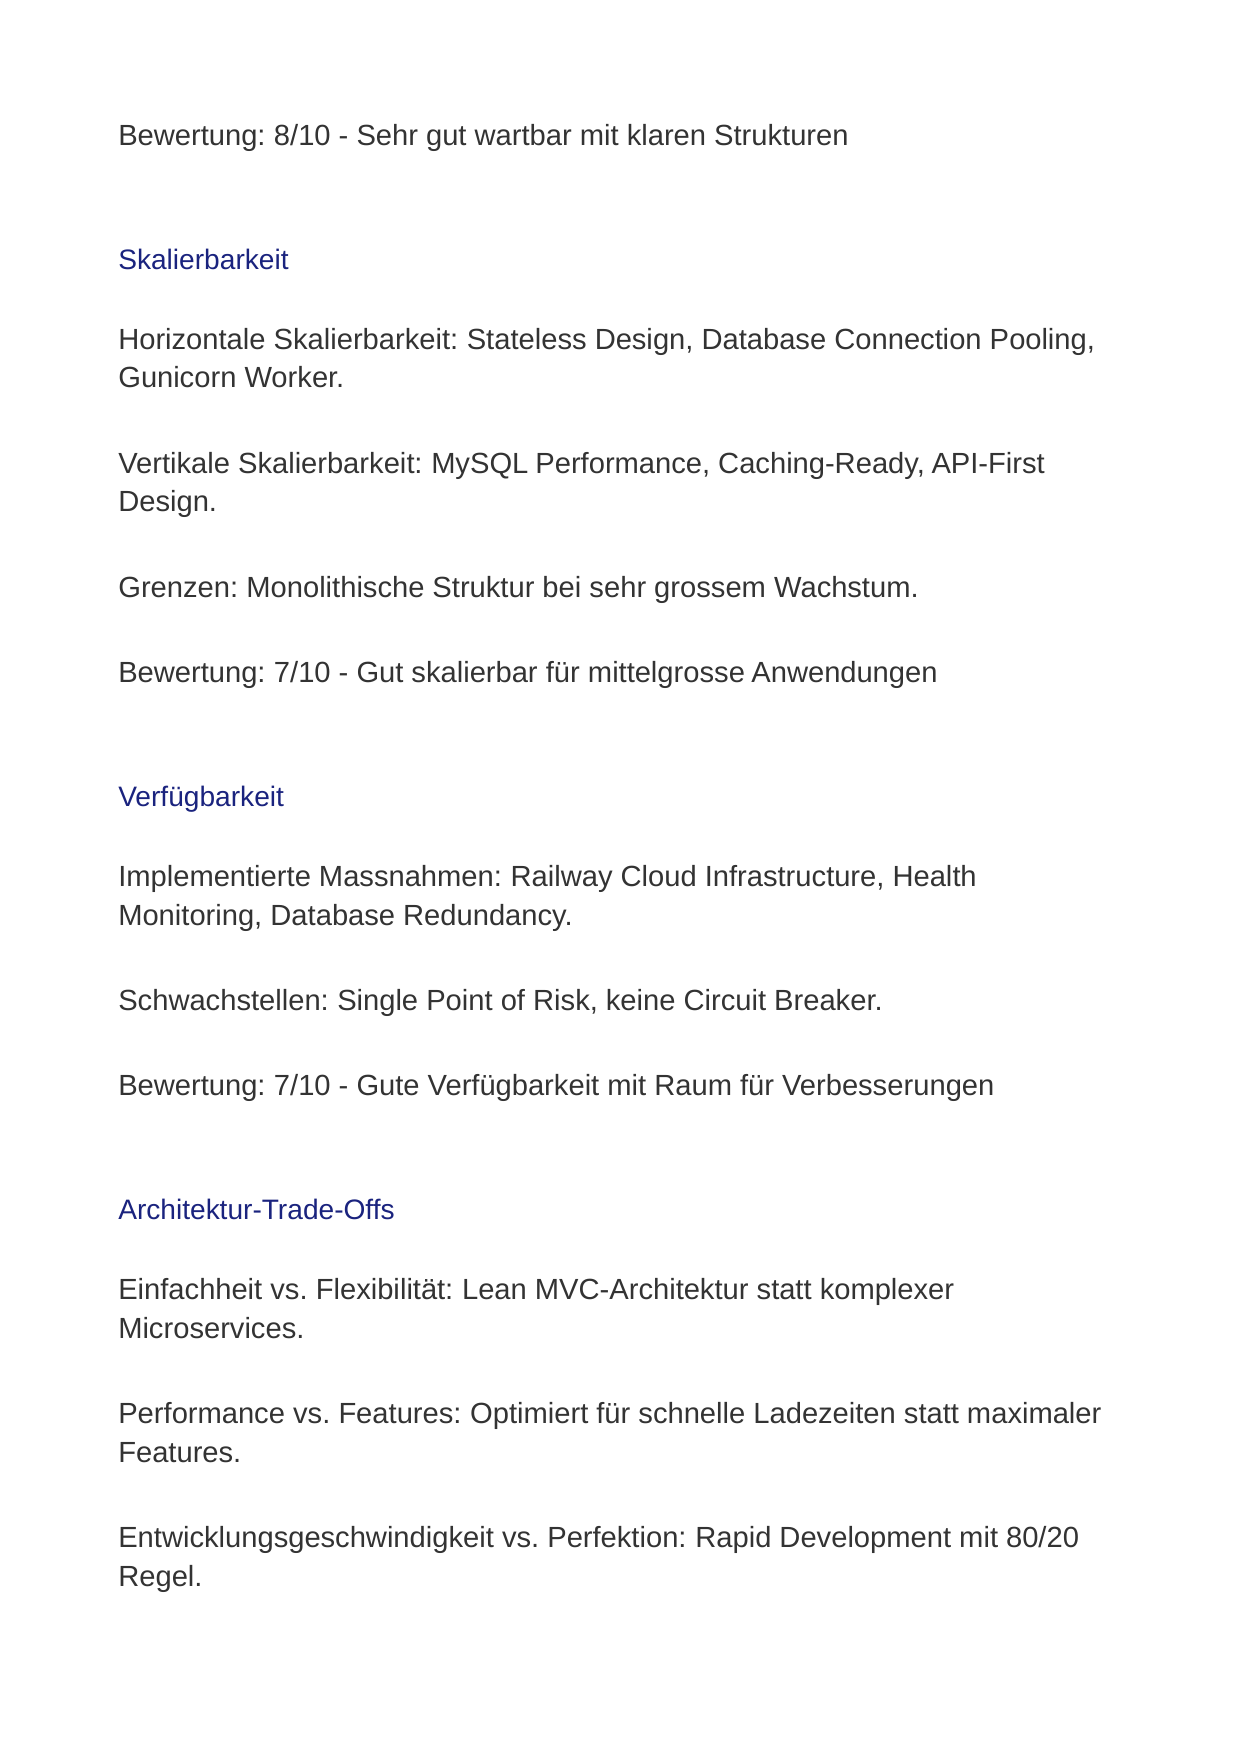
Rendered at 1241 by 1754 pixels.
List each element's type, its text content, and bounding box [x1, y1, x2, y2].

text Grenzen: Monolithische Struktur bei sehr grossem Wachstum. [118, 570, 1122, 603]
text Einfachheit vs. Flexibilität: Lean MVC-Architektur statt komplexer Microservices. [118, 1272, 1122, 1344]
text Schwachstellen: Single Point of Risk, keine Circuit Breaker. [118, 983, 1122, 1016]
text Bewertung: 7/10 - Gut skalierbar für mittelgrosse Anwendungen [118, 655, 1122, 689]
text Horizontale Skalierbarkeit: Stateless Design, Database Connection Pooling, Gunicorn Worker. [118, 322, 1122, 394]
subtitle Architektur-Trade-Offs [118, 1193, 1122, 1225]
text Performance vs. Features: Optimiert für schnelle Ladezeiten statt maximaler Features. [118, 1396, 1122, 1468]
subtitle Verfügbarkeit [118, 780, 1122, 812]
text Vertikale Skalierbarkeit: MySQL Performance, Caching-Ready, API-First Design. [118, 446, 1122, 518]
text Implementierte Massnahmen: Railway Cloud Infrastructure, Health Monitoring, Database Redundancy. [118, 859, 1122, 931]
text Bewertung: 8/10 - Sehr gut wartbar mit klaren Strukturen [118, 118, 1122, 152]
text Entwicklungsgeschwindigkeit vs. Perfektion: Rapid Development mit 80/20 Regel. [118, 1520, 1122, 1592]
text Bewertung: 7/10 - Gute Verfügbarkeit mit Raum für Verbesserungen [118, 1068, 1122, 1102]
subtitle Skalierbarkeit [118, 243, 1122, 275]
